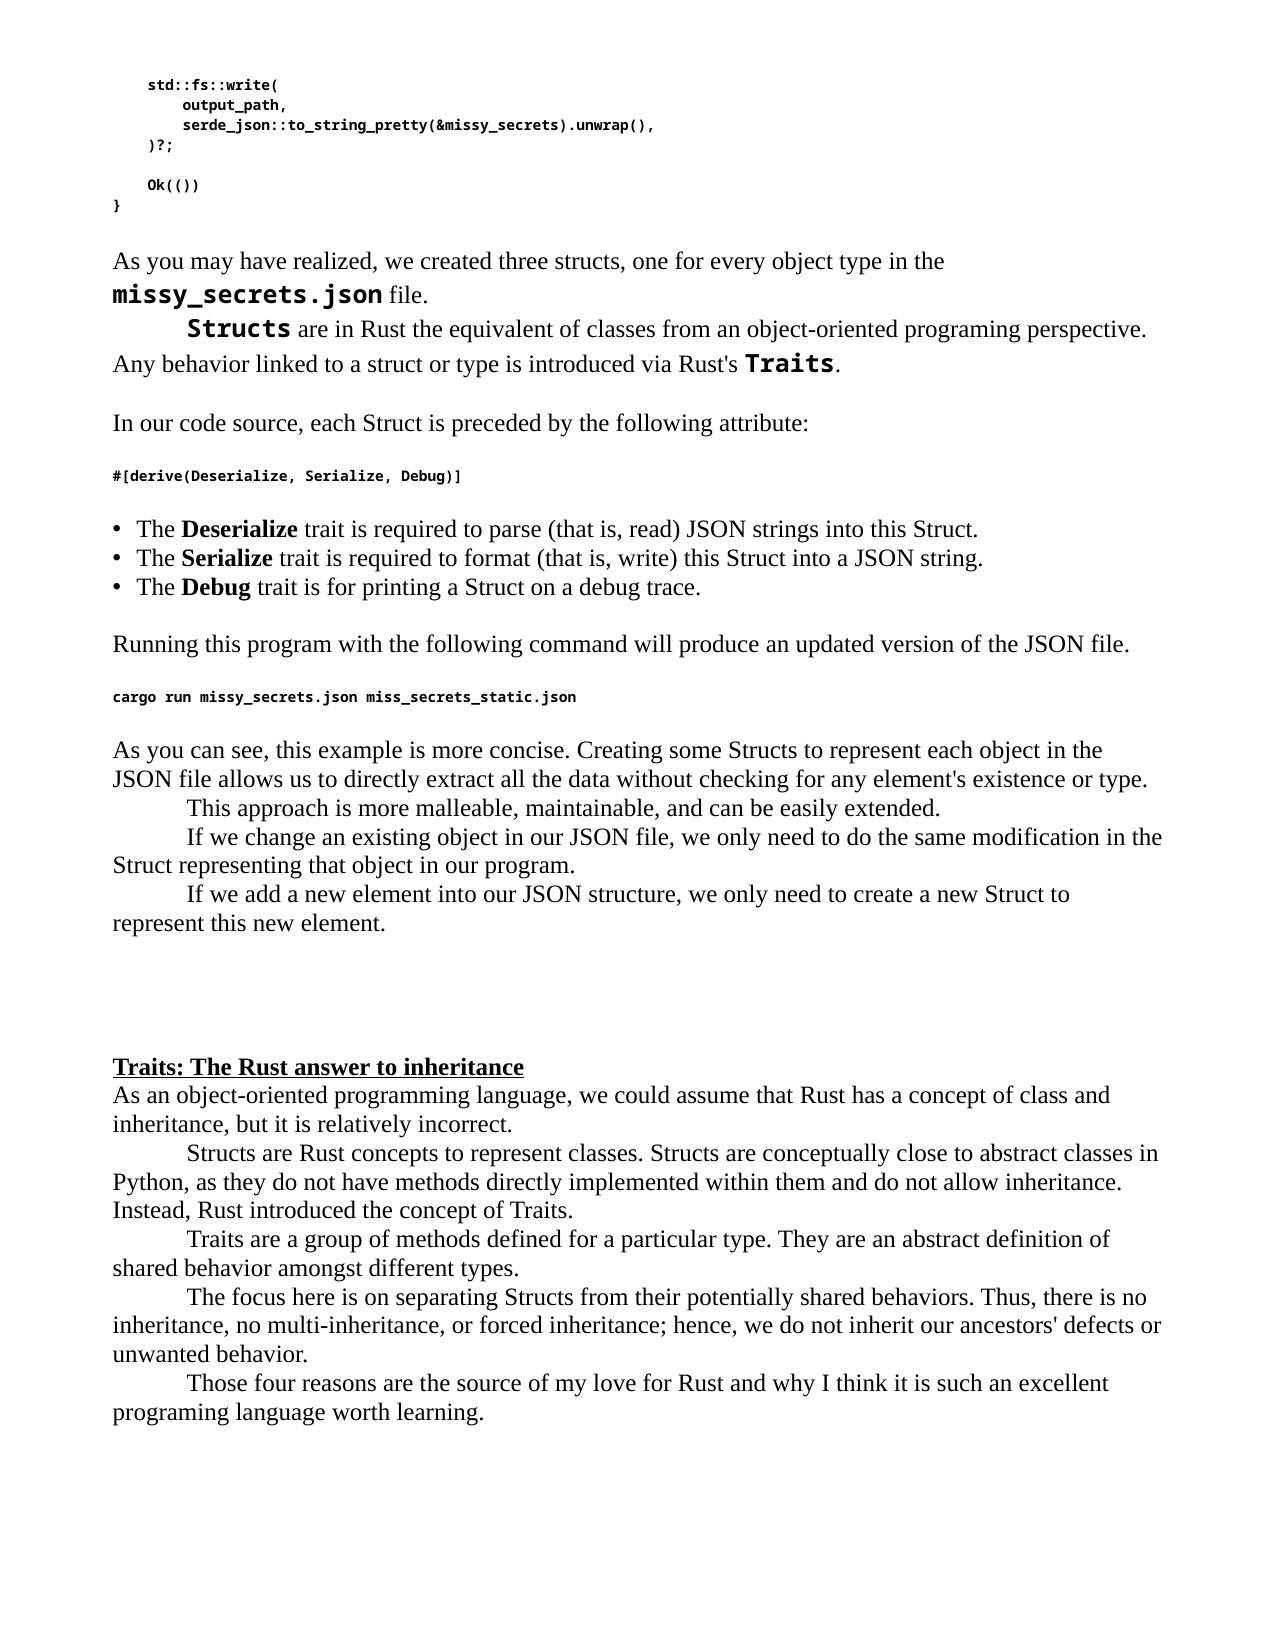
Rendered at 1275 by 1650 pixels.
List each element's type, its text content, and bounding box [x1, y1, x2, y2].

text #[derive(Deserialize, Serialize, Debug)] [112, 466, 1162, 485]
text output_path, [112, 95, 1162, 115]
list The Debug trait is for printing a Struct on a debug trace. [112, 572, 1162, 600]
text As an object-oriented programming language, we could assume that Rust has a concept of class and inheritance, but it is relatively incorrect. [112, 1080, 1162, 1138]
text This approach is more malleable, maintainable, and can be easily extended. [112, 793, 1162, 822]
text The focus here is on separating Structs from their potentially shared behaviors. Thus, there is no inheritance, no multi-inheritance, or forced inheritance; hence, we do not inherit our ancestors' defects or unwanted behavior. [112, 1282, 1162, 1368]
text Running this program with the following command will produce an updated version of the JSON file. [112, 629, 1162, 658]
text As you can see, this example is more concise. Creating some Structs to represent each object in the JSON file allows us to directly extract all the data without checking for any element's existence or type. [112, 735, 1162, 793]
text As you may have realized, we created three structs, one for every object type in the missy_secrets.json file. [112, 243, 1162, 311]
text Structs are Rust concepts to represent classes. Structs are conceptually close to abstract classes in Python, as they do not have methods directly implemented within them and do not allow inheritance. Instead, Rust introduced the concept of Traits. [112, 1138, 1162, 1224]
text Structs are in Rust the equivalent of classes from an object-oriented programing perspective. Any behavior linked to a struct or type is introduced via Rust's Traits. [112, 311, 1162, 379]
text std::fs::write( [112, 75, 1162, 95]
text Traits are a group of methods defined for a particular type. They are an abstract definition of shared behavior amongst different types. [112, 1224, 1162, 1282]
text } [112, 194, 1162, 214]
text If we change an existing object in our JSON file, we only need to do the same modification in the Struct representing that object in our program. [112, 822, 1162, 879]
list The Serialize trait is required to format (that is, write) this Struct into a JSON string. [112, 543, 1162, 572]
text If we add a new element into our JSON structure, we only need to create a new Struct to represent this new element. [112, 879, 1162, 937]
text Traits: The Rust answer to inheritance [112, 1052, 1162, 1080]
text In our code source, each Struct is preceded by the following attribute: [112, 408, 1162, 437]
text Ok(()) [112, 174, 1162, 194]
list The Deserialize trait is required to parse (that is, read) JSON strings into this Struct. [112, 514, 1162, 543]
text Those four reasons are the source of my love for Rust and why I think it is such an excellent programing language worth learning. [112, 1368, 1162, 1425]
text )?; [112, 135, 1162, 154]
text serde_json::to_string_pretty(&missy_secrets).unwrap(), [112, 115, 1162, 135]
text cargo run missy_secrets.json miss_secrets_static.json [112, 687, 1162, 707]
